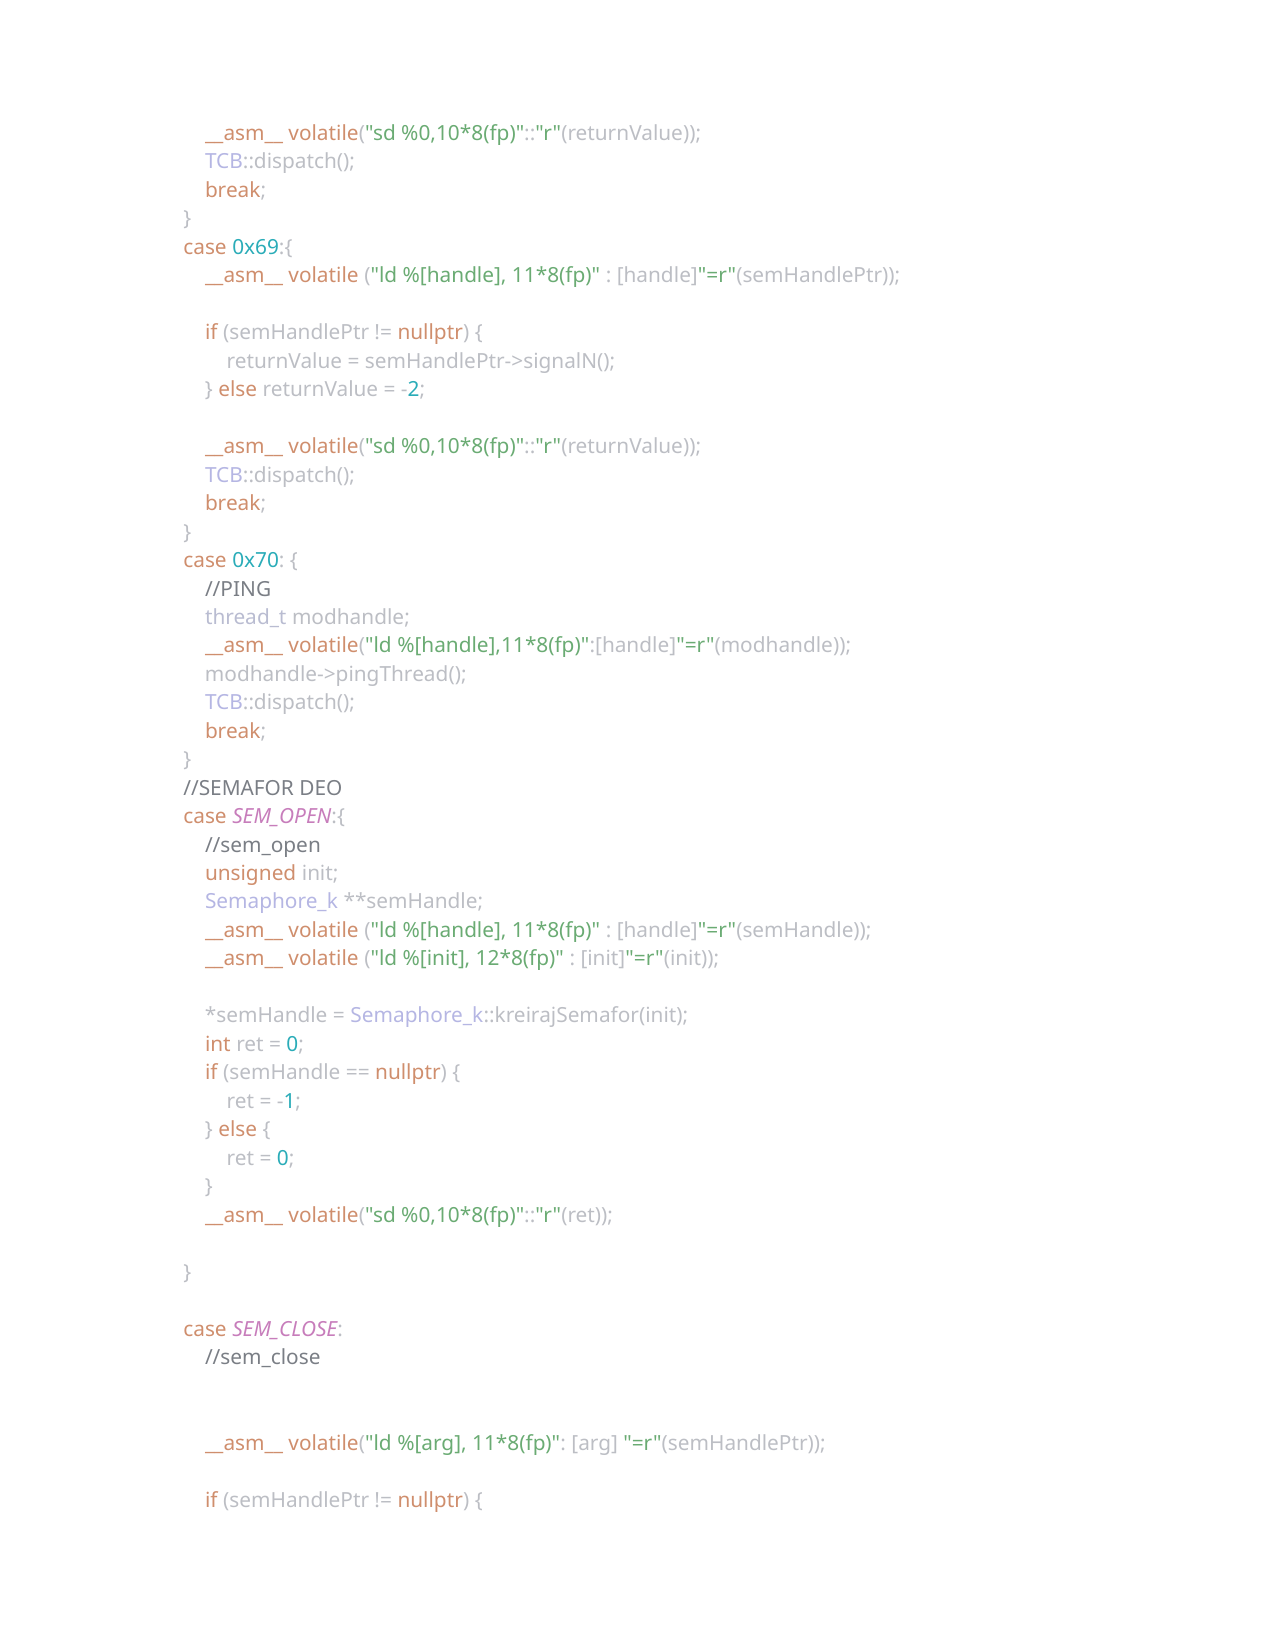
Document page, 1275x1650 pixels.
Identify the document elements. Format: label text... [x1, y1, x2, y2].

text __asm__ volatile("sd %0,10*8(fp)"::"r"(returnValue)); TCB::dispatch(); break; } case 0x69:{ __asm__ volatile ("ld %[handle], 11*8(fp)" : [handle]"=r"(semHandlePtr)); if (semHandlePtr != nullptr) { returnValue = semHandlePtr->signalN(); } else returnValue = -2; __asm__ volatile("sd %0,10*8(fp)"::"r"(returnValue)); TCB::dispatch(); break; } case 0x70: { //PING thread_t modhandle; __asm__ volatile("ld %[handle],11*8(fp)":[handle]"=r"(modhandle)); modhandle->pingThread(); TCB::dispatch(); break; } //SEMAFOR DEO case SEM_OPEN:{ //sem_open unsigned init; Semaphore_k **semHandle; __asm__ volatile ("ld %[handle], 11*8(fp)" : [handle]"=r"(semHandle)); __asm__ volatile ("ld %[init], 12*8(fp)" : [init]"=r"(init)); *semHandle = Semaphore_k::kreirajSemafor(init); int ret = 0; if (semHandle == nullptr) { ret = -1; } else { ret = 0; } __asm__ volatile("sd %0,10*8(fp)"::"r"(ret)); } case SEM_CLOSE: //sem_close __asm__ volatile("ld %[arg], 11*8(fp)": [arg] "=r"(semHandlePtr)); if (semHandlePtr != nullptr) { [118, 118, 1157, 1514]
